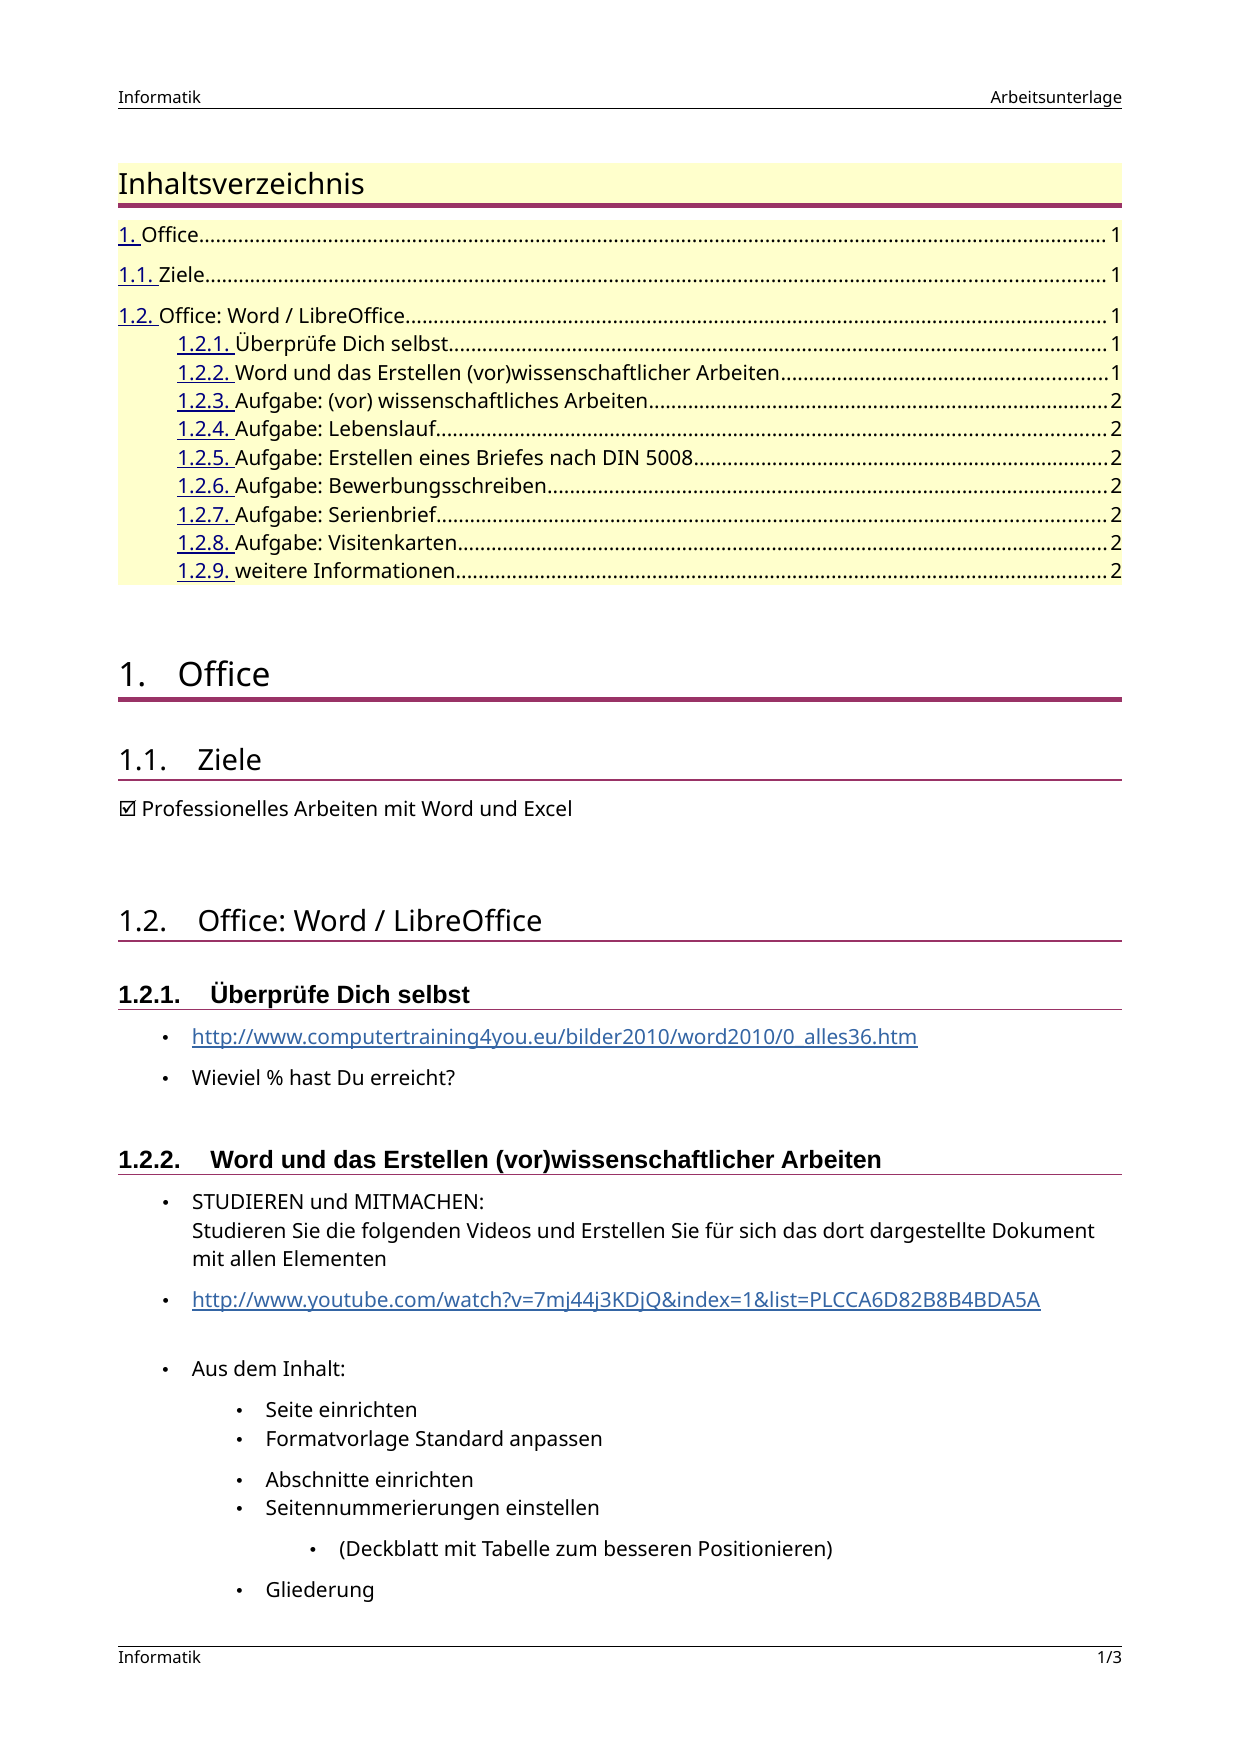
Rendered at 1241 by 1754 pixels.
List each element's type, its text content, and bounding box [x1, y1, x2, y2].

subtitle Word und das Erstellen (vor)wissenschaftlicher Arbeiten [118, 1145, 1122, 1174]
list Seite einrichten [236, 1395, 1122, 1424]
text 1.2. Office: Word / LibreOffice 1 [118, 301, 1122, 329]
subtitle Überprüfe Dich selbst [118, 980, 1122, 1009]
subtitle Ziele [118, 739, 1122, 779]
text 1.2.8. Aufgabe: Visitenkarten 2 [177, 528, 1122, 557]
text 1.2.4. Aufgabe: Lebenslauf 2 [177, 414, 1122, 443]
list (Deckblatt mit Tabelle zum besseren Positionieren) [309, 1534, 1122, 1563]
text 1.2.3. Aufgabe: (vor) wissenschaftliches Arbeiten 2 [177, 386, 1122, 414]
list Formatvorlage Standard anpassen [236, 1424, 1122, 1452]
list http://www.computertraining4you.eu/bilder2010/word2010/0_alles36.htm [162, 1022, 1122, 1051]
subtitle Inhaltsverzeichnis [118, 163, 1122, 203]
list Abschnitte einrichten [236, 1465, 1122, 1493]
list http://www.youtube.com/watch?v=7mj44j3KDjQ&index=1&list=PLCCA6D82B8B4BDA5A [162, 1285, 1122, 1342]
subtitle Office: Word / LibreOffice [118, 901, 1122, 940]
text 1.2.1. Überprüfe Dich selbst 1 [177, 329, 1122, 358]
text 1.2.7. Aufgabe: Serienbrief 2 [177, 500, 1122, 528]
list STUDIEREN und MITMACHEN: Studieren Sie die folgenden Videos und Erstellen Sie für sich das dort dargestellte Dokument mit allen Elementen [162, 1187, 1122, 1273]
text 1.2.9. weitere Informationen 2 [177, 557, 1122, 585]
list Wieviel % hast Du erreicht? [162, 1063, 1122, 1120]
text 1.1. Ziele 1 [118, 261, 1122, 289]
text 1.2.2. Word und das Erstellen (vor)wissenschaftlicher Arbeiten 1 [177, 358, 1122, 386]
text 1. Office 1 [118, 220, 1122, 249]
text 1.2.6. Aufgabe: Bewerbungsschreiben 2 [177, 471, 1122, 500]
list Aus dem Inhalt: [162, 1354, 1122, 1383]
list Seitennummerierungen einstellen [236, 1493, 1122, 1522]
text 1.2.5. Aufgabe: Erstellen eines Briefes nach DIN 5008 2 [177, 443, 1122, 471]
list Gliederung [236, 1575, 1122, 1603]
list Professionelles Arbeiten mit Word und Excel [118, 794, 1122, 822]
subtitle Office [118, 651, 1122, 697]
